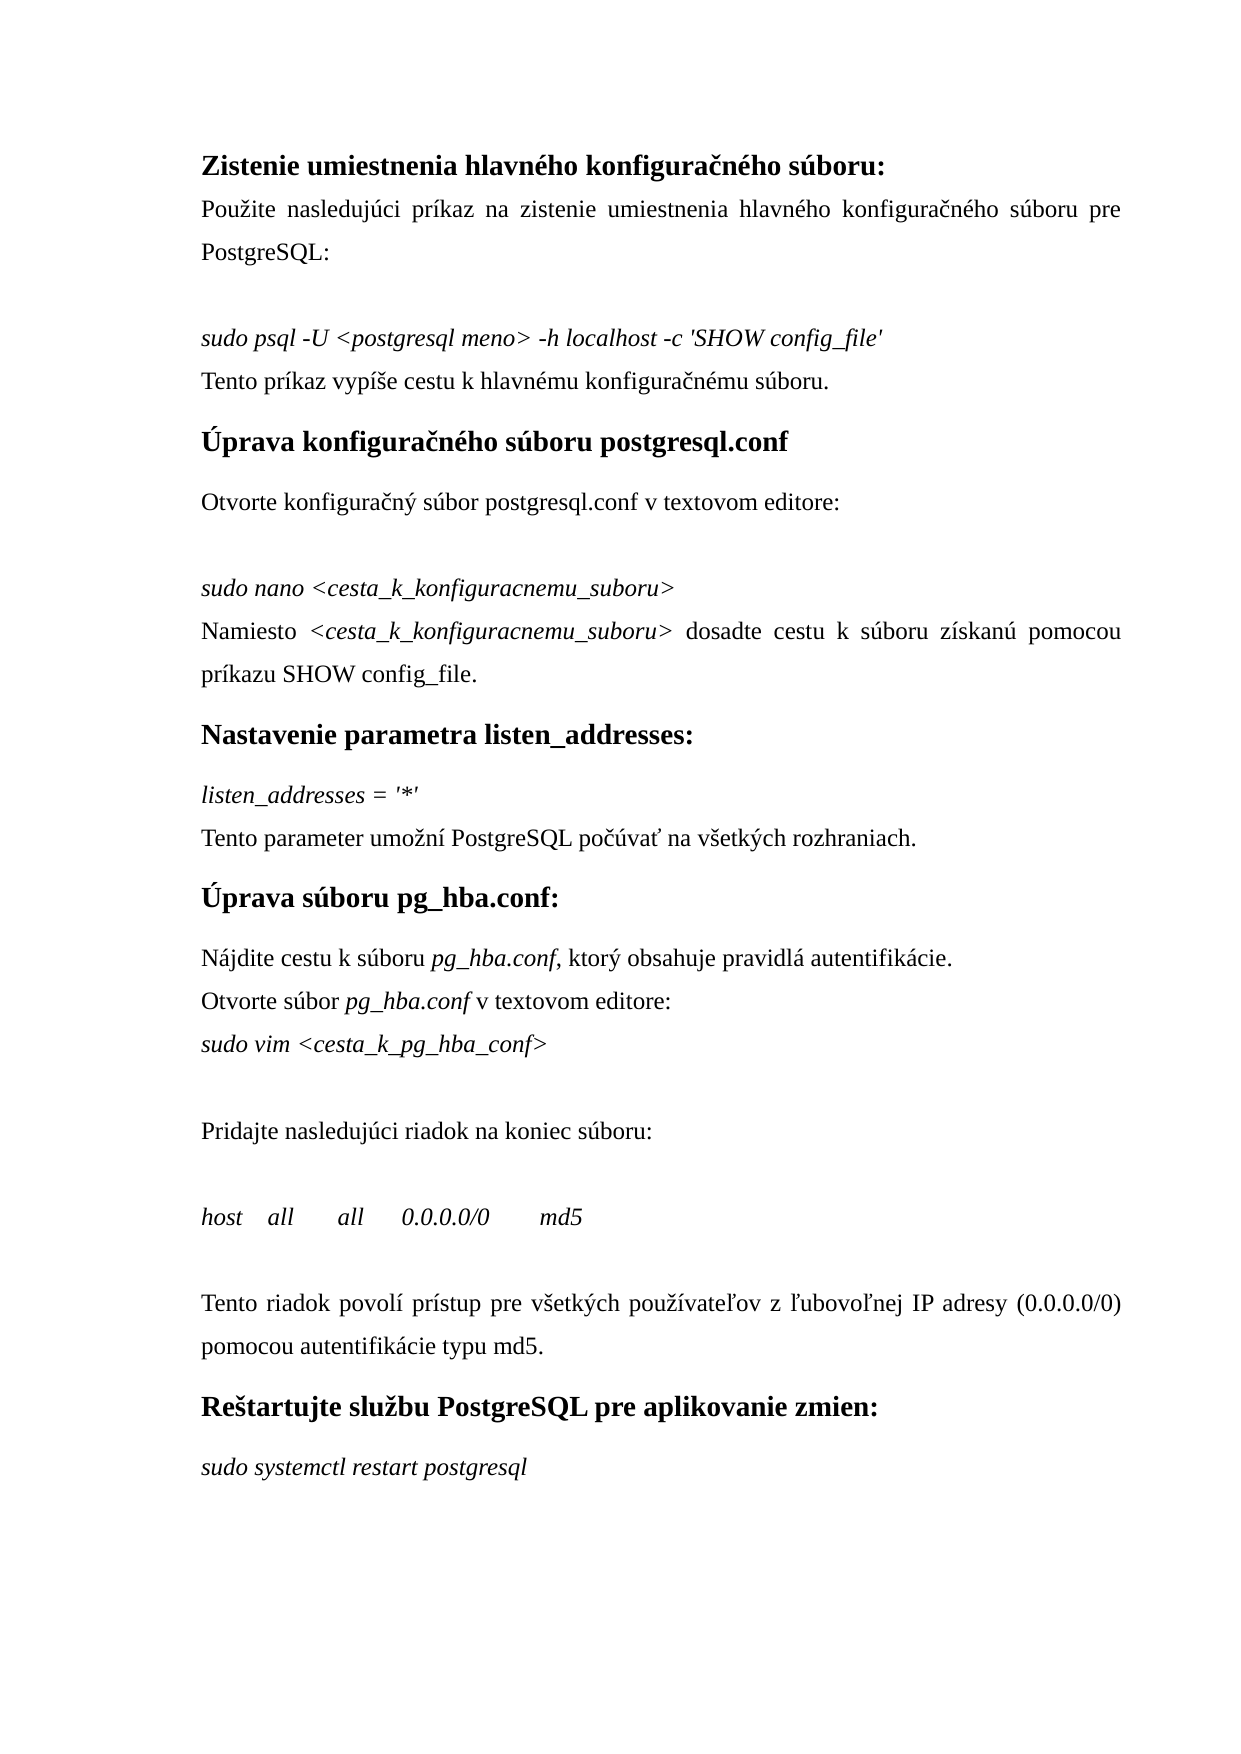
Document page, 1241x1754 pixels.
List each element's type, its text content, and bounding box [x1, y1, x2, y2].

text Pridajte nasledujúci riadok na koniec súboru: [201, 1116, 1122, 1144]
subtitle Nastavenie parametra listen_addresses: [201, 717, 1122, 750]
text Otvorte súbor pg_hba.conf v textovom editore: [201, 986, 1122, 1015]
subtitle Zistenie umiestnenia hlavného konfiguračného súboru: [201, 148, 1122, 181]
text Otvorte konfiguračný súbor postgresql.conf v textovom editore: [201, 487, 1122, 515]
text Použite nasledujúci príkaz na zistenie umiestnenia hlavného konfiguračného súboru pre PostgreSQL: [201, 194, 1122, 266]
subtitle Úprava konfiguračného súboru postgresql.conf [201, 424, 1122, 457]
text Namiesto <cesta_k_konfiguracnemu_suboru> dosadte cestu k súboru získanú pomocou príkazu SHOW config_file. [201, 616, 1122, 688]
subtitle Úprava súboru pg_hba.conf: [201, 881, 1122, 914]
text Tento riadok povolí prístup pre všetkých používateľov z ľubovoľnej IP adresy (0.0.0.0/0) pomocou autentifikácie typu md5. [201, 1288, 1122, 1360]
text Tento parameter umožní PostgreSQL počúvať na všetkých rozhraniach. [201, 823, 1122, 852]
text sudo nano <cesta_k_konfiguracnemu_suboru> [201, 573, 1122, 602]
text sudo systemctl restart postgresql [201, 1452, 1122, 1480]
text listen_addresses = '*' [201, 780, 1122, 808]
subtitle Reštartujte službu PostgreSQL pre aplikovanie zmien: [201, 1389, 1122, 1422]
text Nájdite cestu k súboru pg_hba.conf, ktorý obsahuje pravidlá autentifikácie. [201, 943, 1122, 972]
text sudo psql -U <postgresql meno> -h localhost -c 'SHOW config_file' [201, 323, 1122, 352]
text Tento príkaz vypíše cestu k hlavnému konfiguračnému súboru. [201, 366, 1122, 395]
text host all all 0.0.0.0/0 md5 [201, 1202, 1122, 1231]
text sudo vim <cesta_k_pg_hba_conf> [201, 1029, 1122, 1058]
